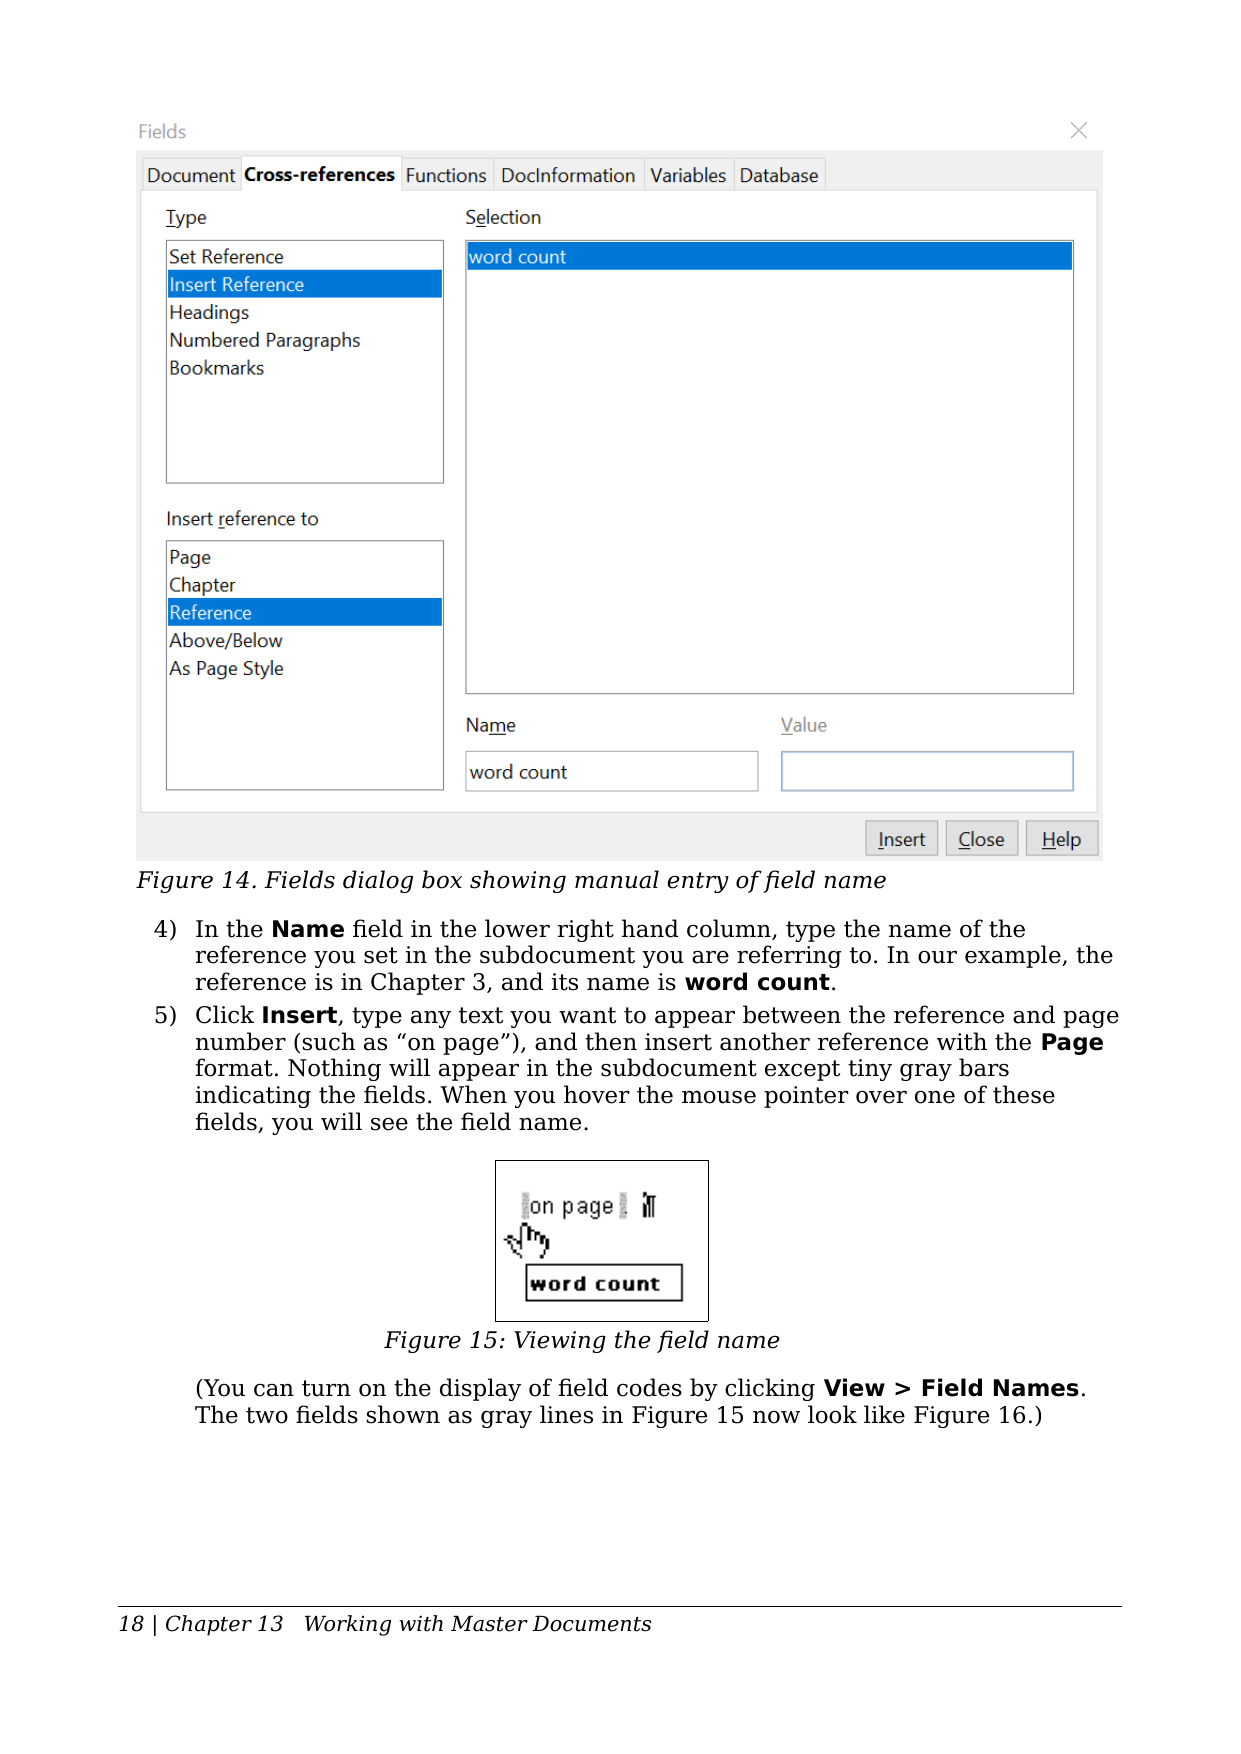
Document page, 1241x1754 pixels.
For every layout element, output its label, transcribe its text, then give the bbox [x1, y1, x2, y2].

text Figure 14. Fields dialog box showing manual entry of field name [137, 867, 1103, 894]
text Figure 15: Viewing the field name [384, 1327, 818, 1354]
list In the Name field in the lower right hand column, type the name of the reference you set in the subdocument you are referring to. In our example, the reference is in Chapter 3, and its name is word count. [177, 916, 1122, 996]
list (You can turn on the display of field codes by clicking View > Field Names. The two fields shown as gray lines in Figure 15 now look like Figure 16.) [195, 1375, 1122, 1429]
picture [497, 1162, 705, 1318]
list Click Insert, type any text you want to appear between the reference and page number (such as “on page”), and then insert another reference with the Page format. Nothing will appear in the subdocument except tiny gray bars indicating the fields. When you hover the mouse pointer over one of these fields, you will see the field name. [177, 1002, 1122, 1135]
picture [136, 118, 1103, 861]
